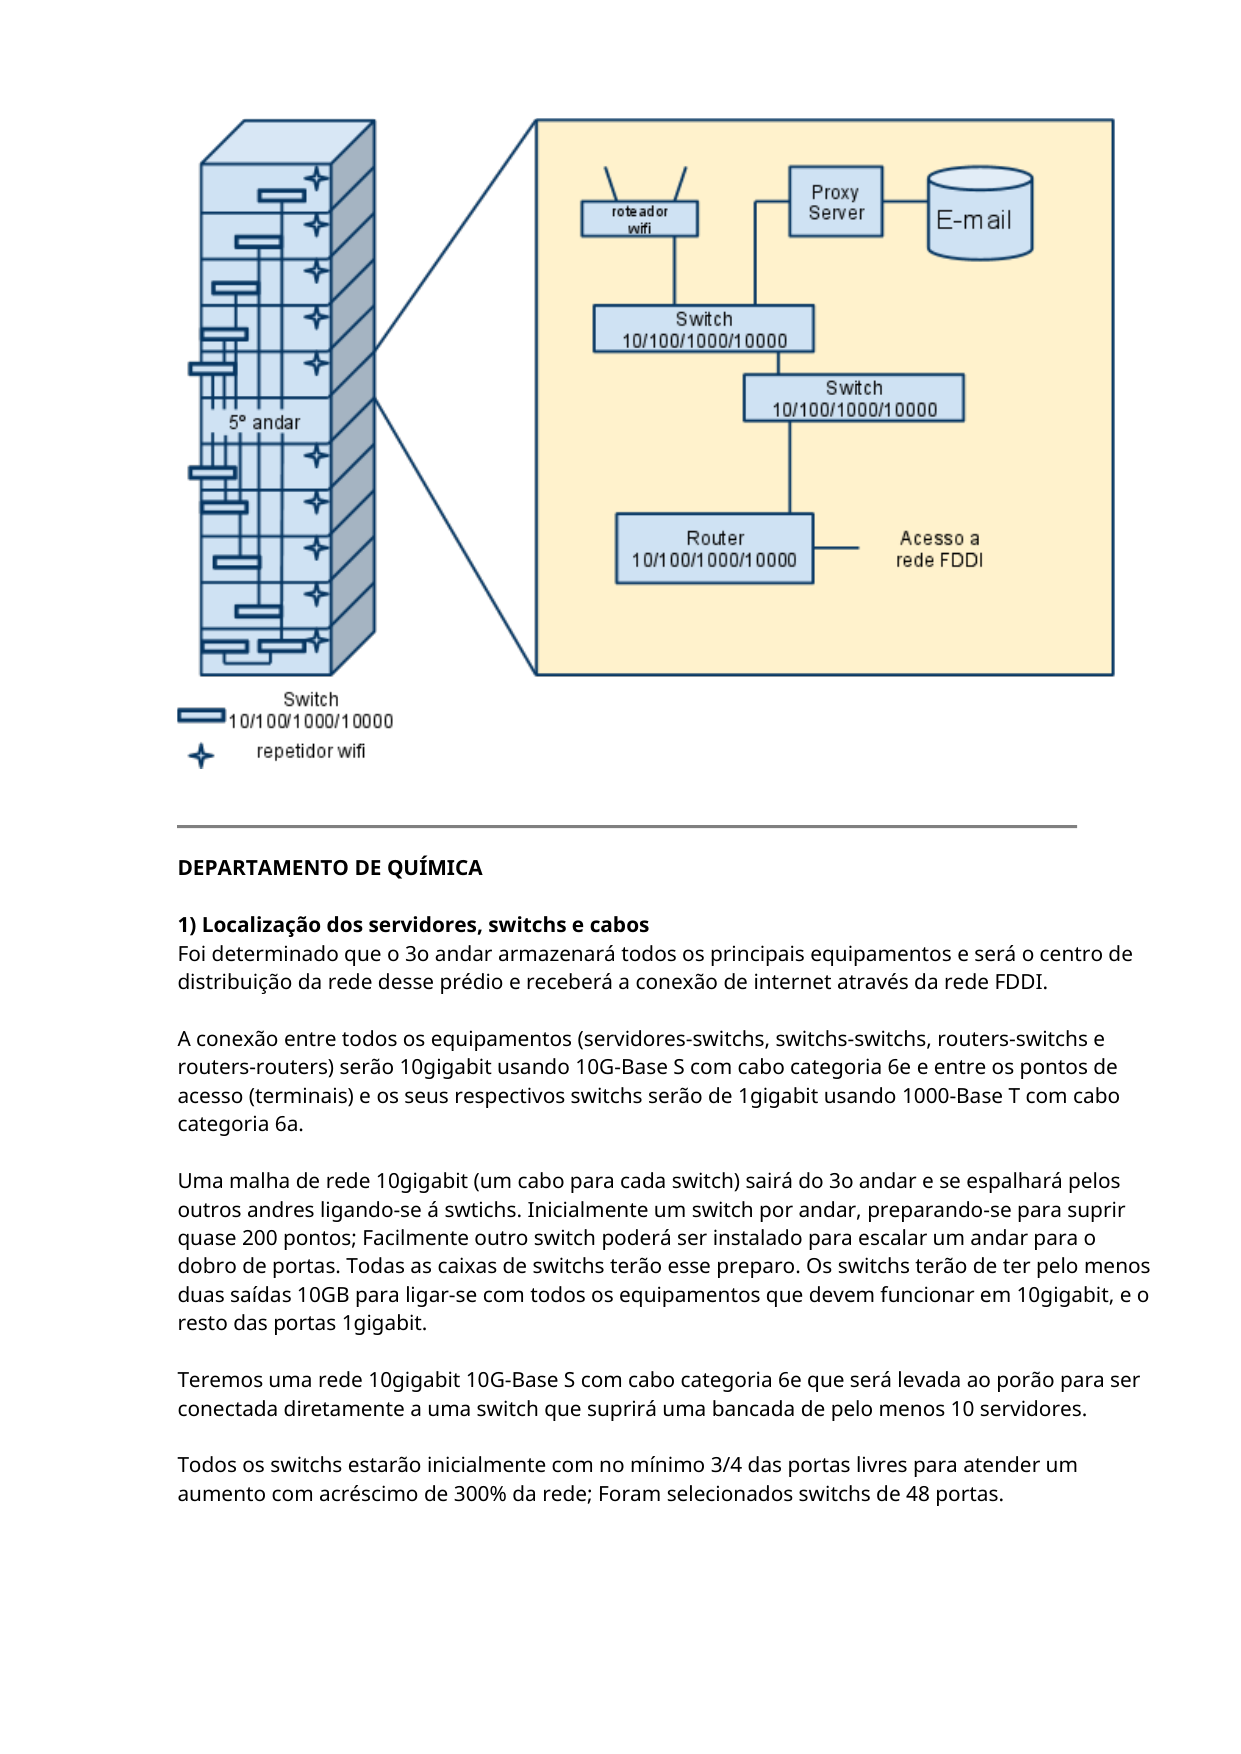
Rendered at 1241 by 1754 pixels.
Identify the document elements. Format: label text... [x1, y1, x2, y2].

picture [177, 118, 1115, 769]
text DEPARTAMENTO DE QUÍMICA 1) Localização dos servidores, switchs e cabos Foi determinado que o 3o andar armazenará todos os principais equipamentos e será o centro de distribuição da rede desse prédio e receberá a conexão de internet através da rede FDDI. A conexão entre todos os equipamentos (servidores-switchs, switchs-switchs, routers-switchs e routers-routers) serão 10gigabit usando 10G-Base S com cabo categoria 6e e entre os pontos de acesso (terminais) e os seus respectivos switchs serão de 1gigabit usando 1000-Base T com cabo categoria 6a. Uma malha de rede 10gigabit (um cabo para cada switch) sairá do 3o andar e se espalhará pelos outros andres ligando-se á swtichs. Inicialmente um switch por andar, preparando-se para suprir quase 200 pontos; Facilmente outro switch poderá ser instalado para escalar um andar para o dobro de portas. Todas as caixas de switchs terão esse preparo. Os switchs terão de ter pelo menos duas saídas 10GB para ligar-se com todos os equipamentos que devem funcionar em 10gigabit, e o resto das portas 1gigabit. Teremos uma rede 10gigabit 10G-Base S com cabo categoria 6e que será levada ao porão para ser conectada diretamente a uma switch que suprirá uma bancada de pelo menos 10 servidores. Todos os switchs estarão inicialmente com no mínimo 3/4 das portas livres para atender um aumento com acréscimo de 300% da rede; Foram selecionados switchs de 48 portas. [177, 853, 1152, 1507]
